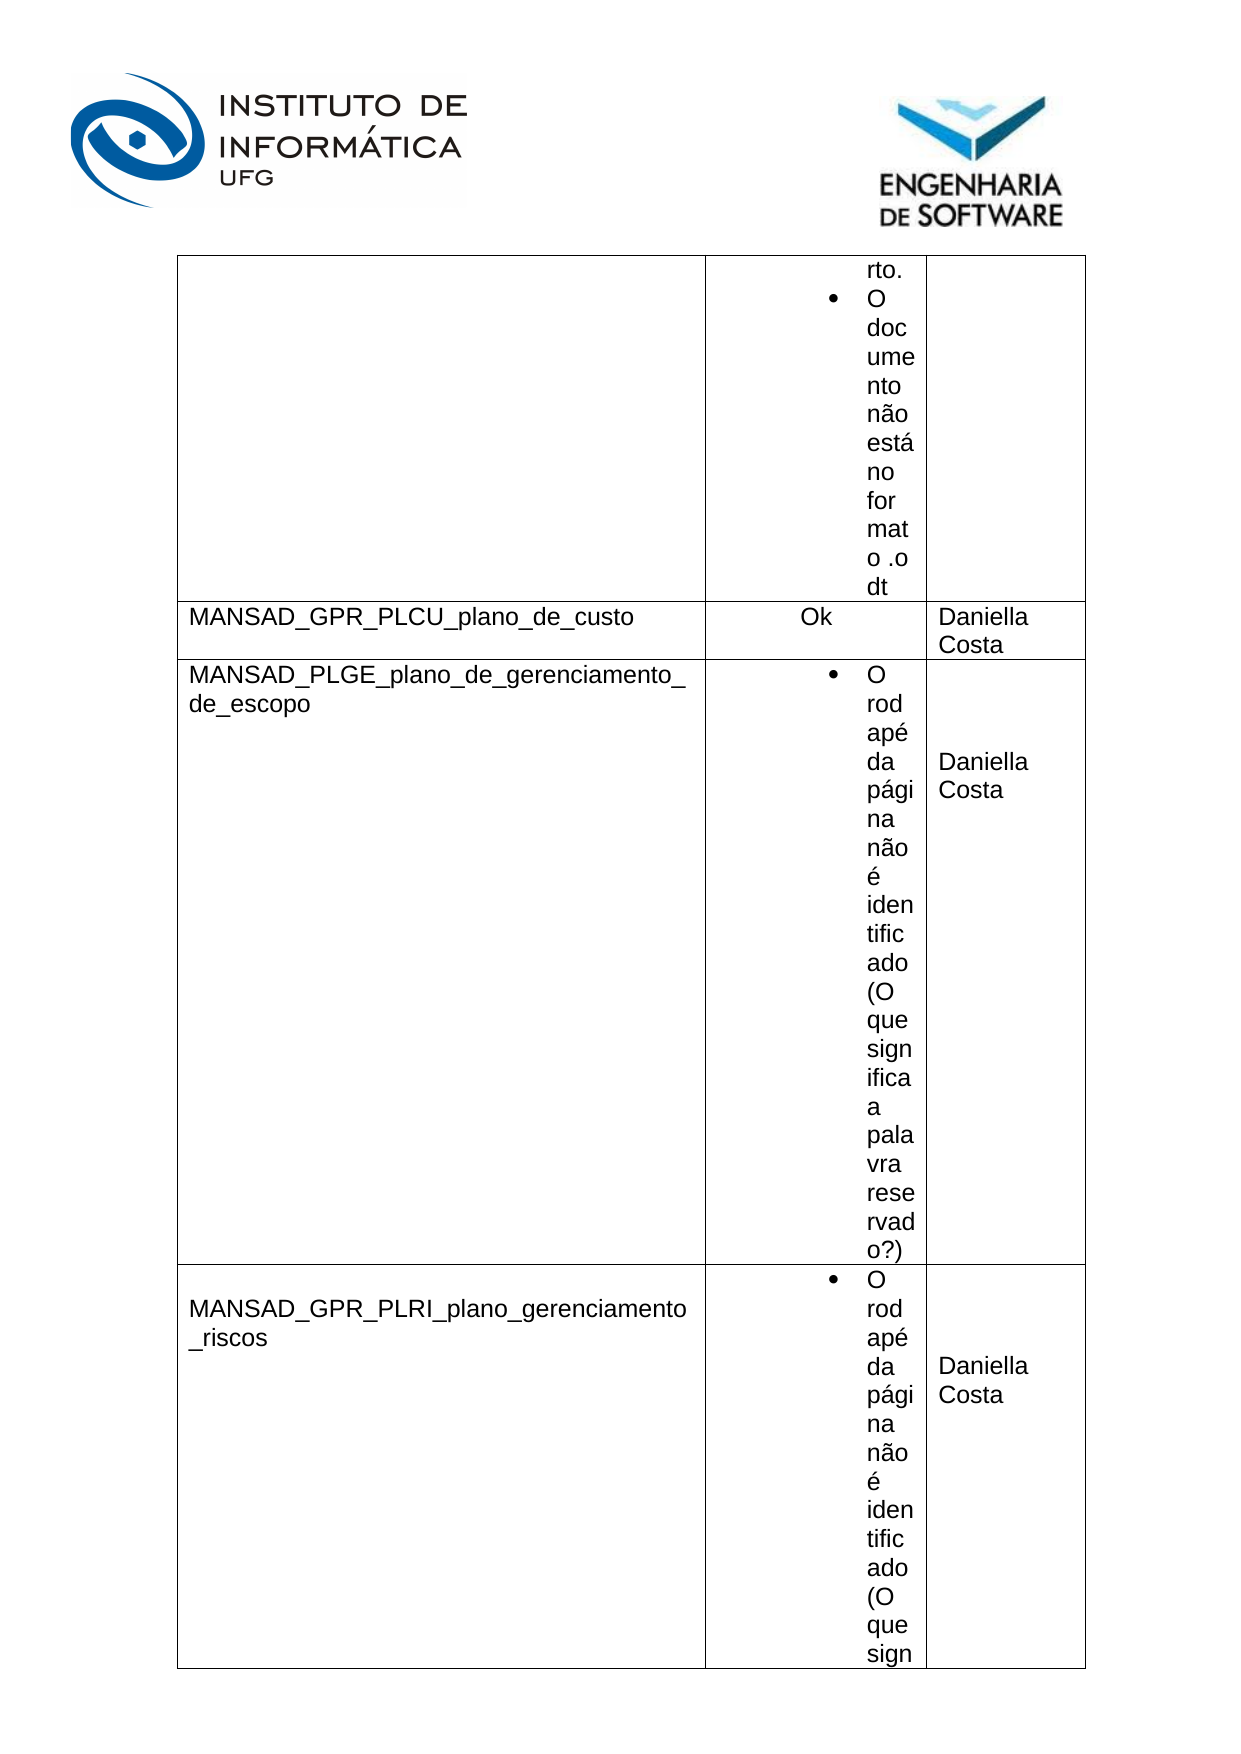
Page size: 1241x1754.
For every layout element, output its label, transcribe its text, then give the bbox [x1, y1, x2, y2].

table_cell O rodapé da página não é identificado(O que significa a palavra reservado?) [706, 660, 926, 1264]
table_cell MANSAD_GPR_PLCU_plano_de_custo [178, 602, 705, 659]
table_cell Daniella Costa [927, 602, 1085, 659]
table_cell O documento não pode ser aberto. O documento não está no formato .odt [706, 256, 926, 601]
table_cell MANSAD_PLGE_plano_de_gerenciamento_de_escopo [178, 660, 705, 1264]
table_cell [178, 256, 705, 601]
table_cell O rodapé da página não é identificado(O que sign [706, 1265, 926, 1668]
table_cell Ok [706, 602, 926, 659]
table_cell Daniella Costa [927, 1265, 1085, 1668]
table_cell MANSAD_GPR_PLRI_plano_gerenciamento_riscos [178, 1265, 705, 1668]
table_cell [927, 256, 1085, 601]
table_cell Daniella Costa [927, 660, 1085, 1264]
